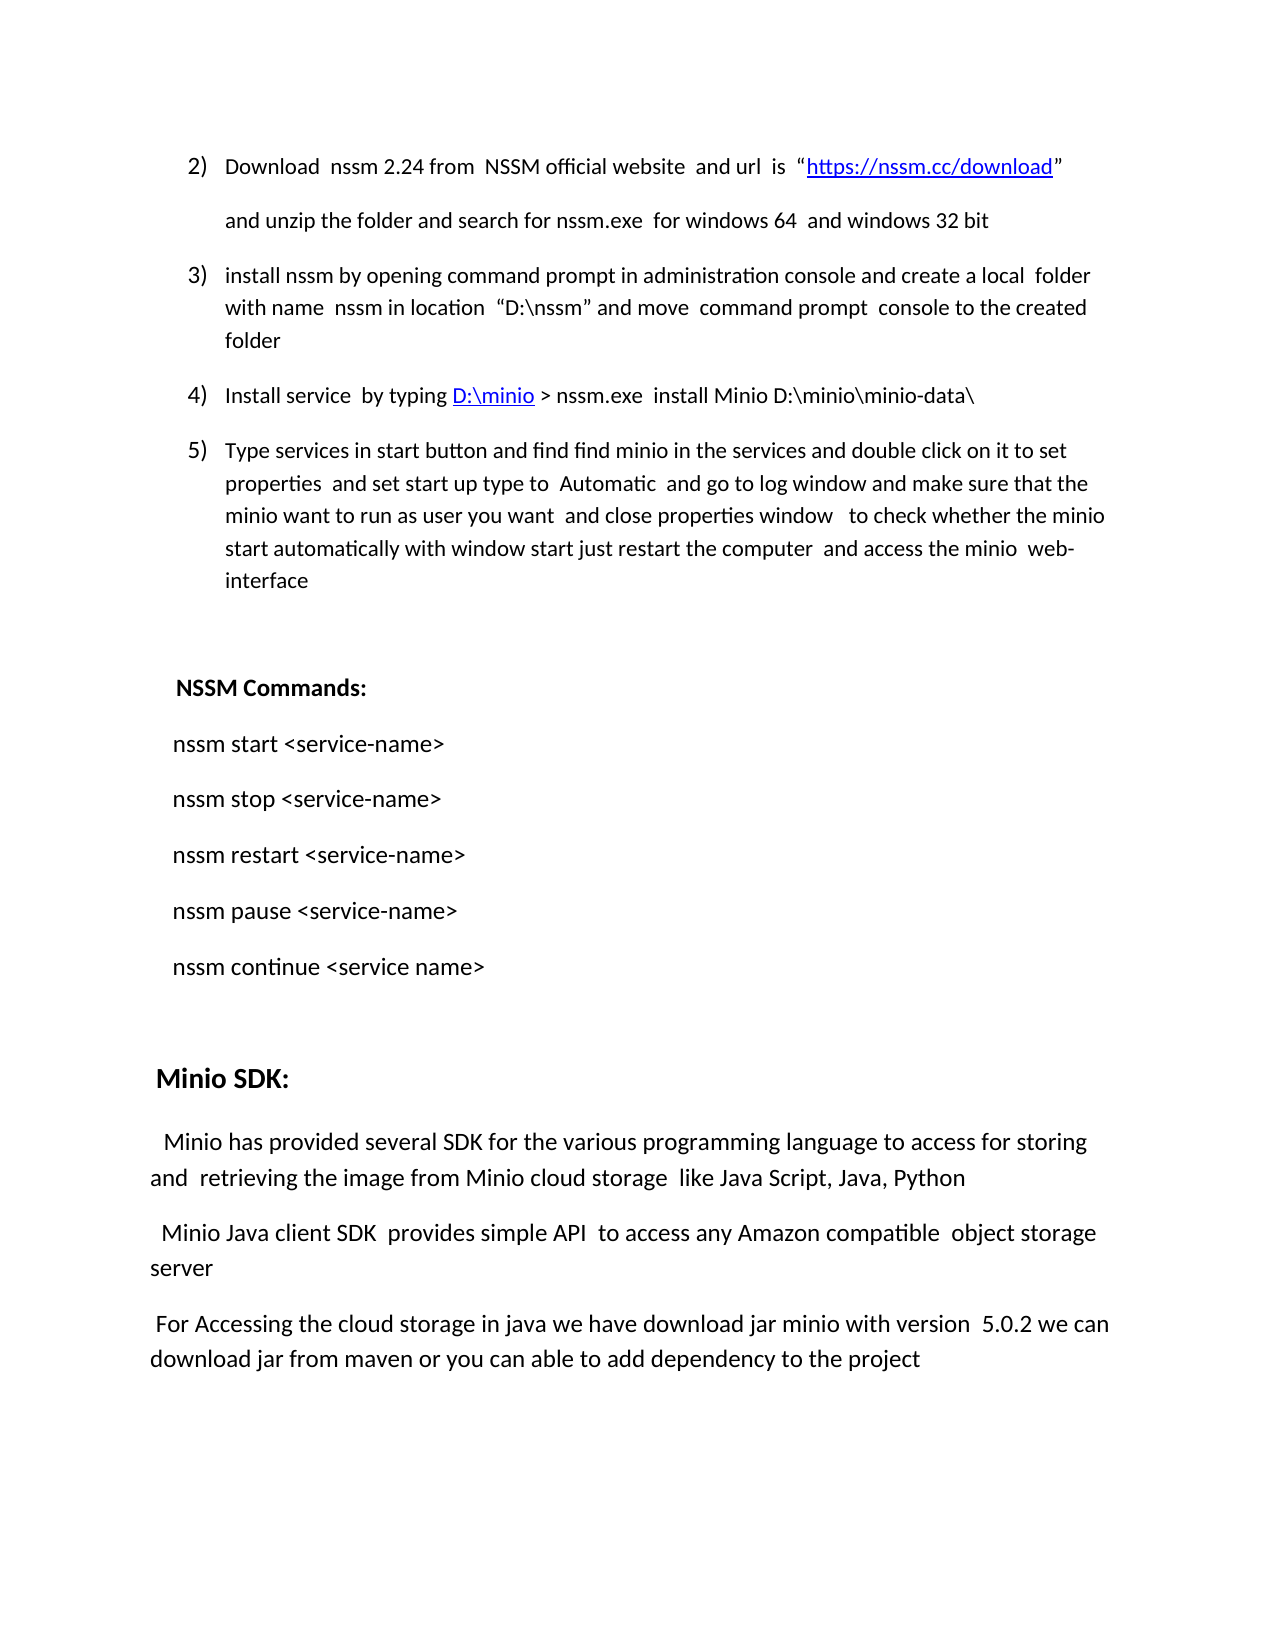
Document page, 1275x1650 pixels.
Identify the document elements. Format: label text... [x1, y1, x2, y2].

text nssm start <service-name> [150, 728, 1125, 758]
text nssm pause <service-name> [150, 895, 1125, 926]
text nssm continue <service name> [150, 951, 1125, 982]
list Type services in start button and find find minio in the services and double click on it to set properties and set start up type to Automatic and go to log window and make sure that the minio want to run as user you want and close properties window to check whether the minio start automatically with window start just restart the computer and access the minio web- interface [187, 434, 1125, 594]
list install nssm by opening command prompt in administration console and create a local folder with name nssm in location “D:\nssm” and move command prompt console to the created folder [187, 259, 1125, 354]
list Install service by typing D:\minio > nssm.exe install Minio D:\minio\minio-data\ [187, 379, 1125, 409]
text Minio has provided several SDK for the various programming language to access for storing and retrieving the image from Minio cloud storage like Java Script, Java, Python [150, 1122, 1125, 1192]
text For Accessing the cloud storage in java we have download jar minio with version 5.0.2 we can download jar from maven or you can able to add dependency to the project [150, 1308, 1125, 1374]
list and unzip the folder and search for nssm.exe for windows 64 and windows 32 bit [187, 206, 1125, 234]
text nssm restart <service-name> [150, 839, 1125, 870]
text Minio SDK: [150, 1060, 1125, 1096]
text NSSM Commands: [150, 672, 1125, 702]
text Minio Java client SDK provides simple API to access any Amazon compatible object storage server [150, 1218, 1125, 1283]
list Download nssm 2.24 from NSSM official website and url is “https://nssm.cc/download” [187, 150, 1125, 181]
text nssm stop <service-name> [150, 783, 1125, 814]
